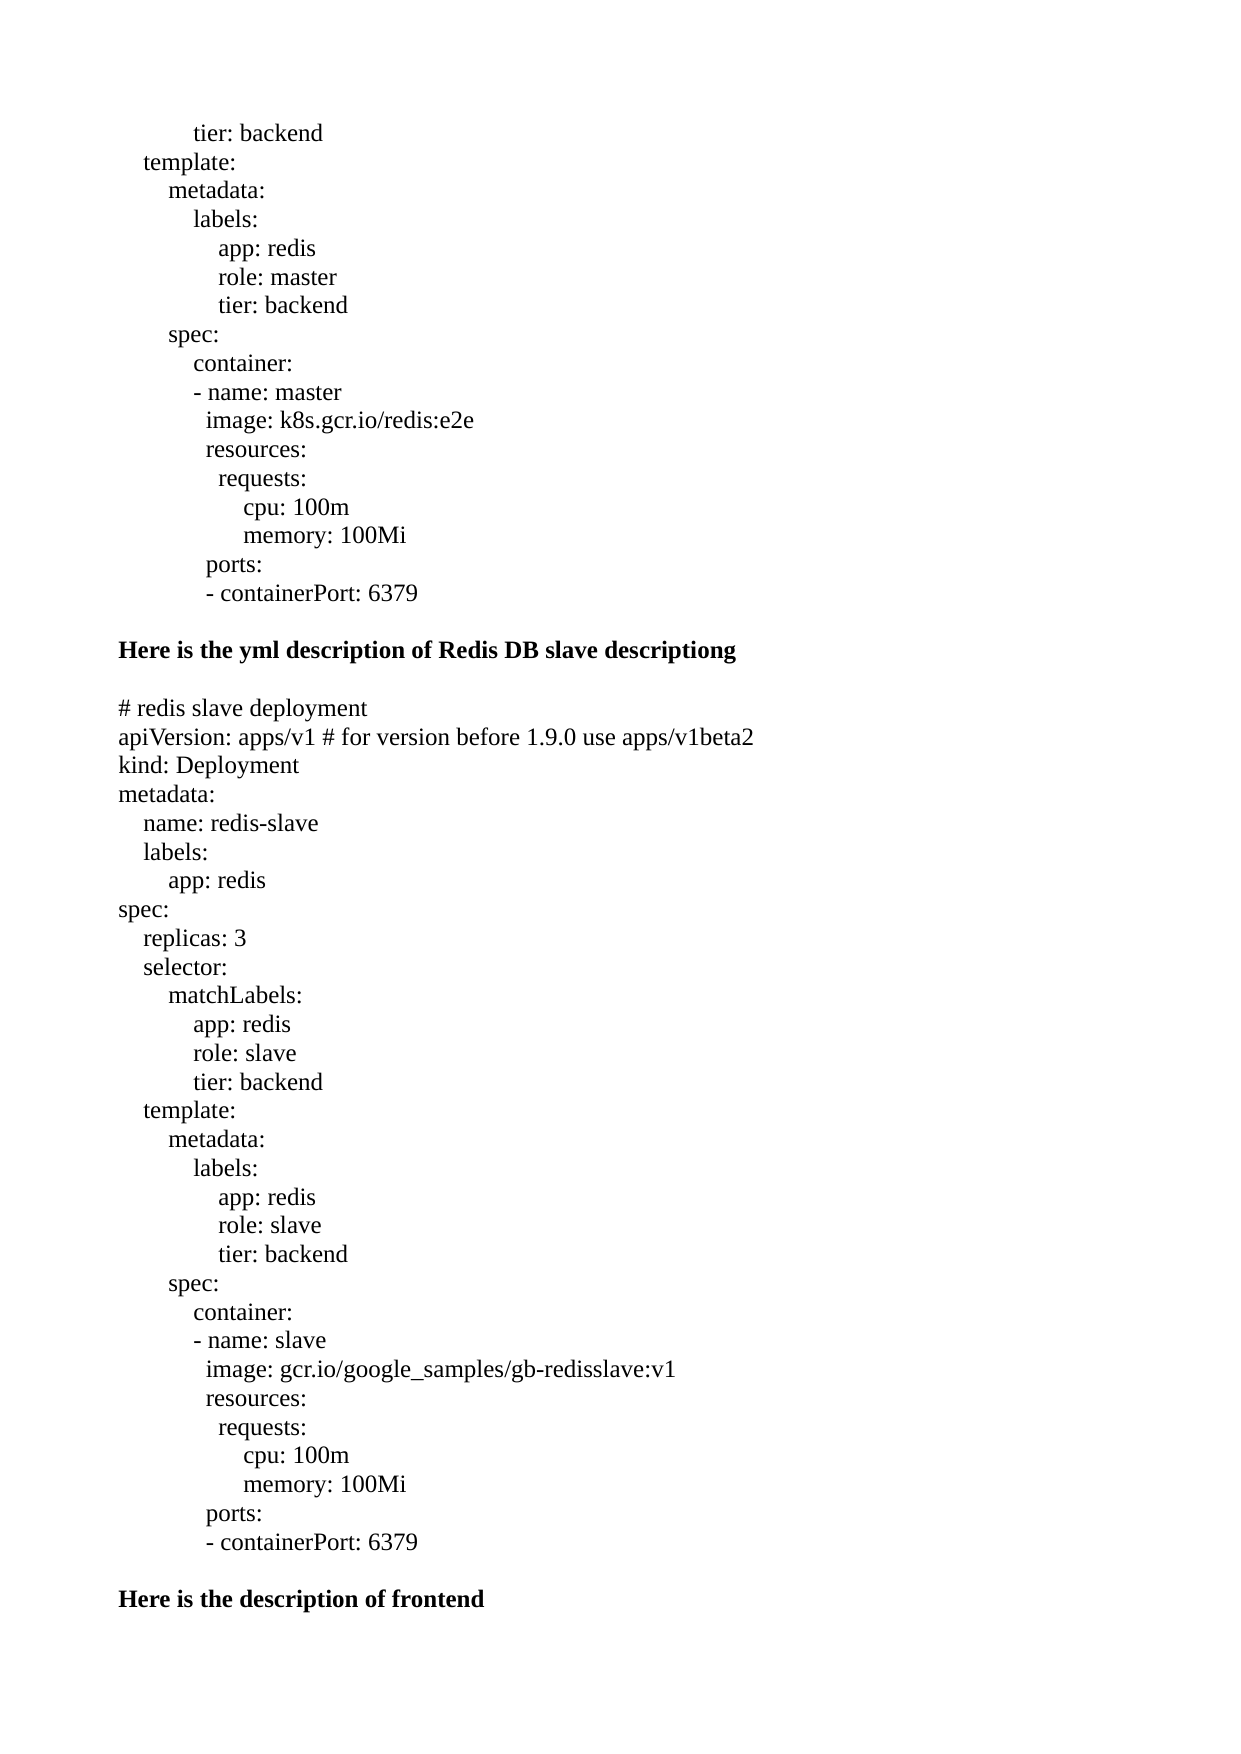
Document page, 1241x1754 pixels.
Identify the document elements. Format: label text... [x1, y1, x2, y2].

text memory: 100Mi [118, 521, 1122, 549]
text ports: [118, 549, 1122, 578]
text selector: [118, 952, 1122, 981]
text resources: [118, 434, 1122, 463]
text tier: backend [118, 291, 1122, 319]
text image: gcr.io/google_samples/gb-redisslave:v1 [118, 1354, 1122, 1383]
text - name: slave [118, 1326, 1122, 1354]
text app: redis [118, 1009, 1122, 1038]
text name: redis-slave [118, 808, 1122, 837]
text apiVersion: apps/v1 # for version before 1.9.0 use apps/v1beta2 [118, 722, 1122, 751]
text cpu: 100m [118, 1441, 1122, 1469]
text role: master [118, 262, 1122, 291]
text spec: [118, 319, 1122, 348]
text resources: [118, 1383, 1122, 1412]
text labels: [118, 837, 1122, 866]
text metadata: [118, 779, 1122, 808]
text - name: master [118, 377, 1122, 406]
text container: [118, 1297, 1122, 1326]
text app: redis [118, 233, 1122, 262]
text container: [118, 348, 1122, 377]
text # redis slave deployment [118, 693, 1122, 722]
text labels: [118, 204, 1122, 233]
text metadata: [118, 1124, 1122, 1153]
text image: k8s.gcr.io/redis:e2e [118, 406, 1122, 434]
text ports: [118, 1498, 1122, 1527]
text tier: backend [118, 1239, 1122, 1268]
text requests: [118, 463, 1122, 492]
text requests: [118, 1412, 1122, 1441]
text matchLabels: [118, 981, 1122, 1009]
text spec: [118, 894, 1122, 923]
text labels: [118, 1153, 1122, 1182]
text cpu: 100m [118, 492, 1122, 521]
text tier: backend [118, 1067, 1122, 1096]
text memory: 100Mi [118, 1469, 1122, 1498]
text Here is the yml description of Redis DB slave descriptiong [118, 636, 1122, 664]
text template: [118, 147, 1122, 176]
text spec: [118, 1268, 1122, 1297]
text template: [118, 1096, 1122, 1124]
text app: redis [118, 866, 1122, 894]
text - containerPort: 6379 [118, 1527, 1122, 1556]
text role: slave [118, 1038, 1122, 1067]
text Here is the description of frontend [118, 1584, 1122, 1613]
text app: redis [118, 1182, 1122, 1211]
text - containerPort: 6379 [118, 578, 1122, 607]
text metadata: [118, 176, 1122, 204]
text tier: backend [118, 118, 1122, 147]
text kind: Deployment [118, 751, 1122, 779]
text role: slave [118, 1211, 1122, 1239]
text replicas: 3 [118, 923, 1122, 952]
